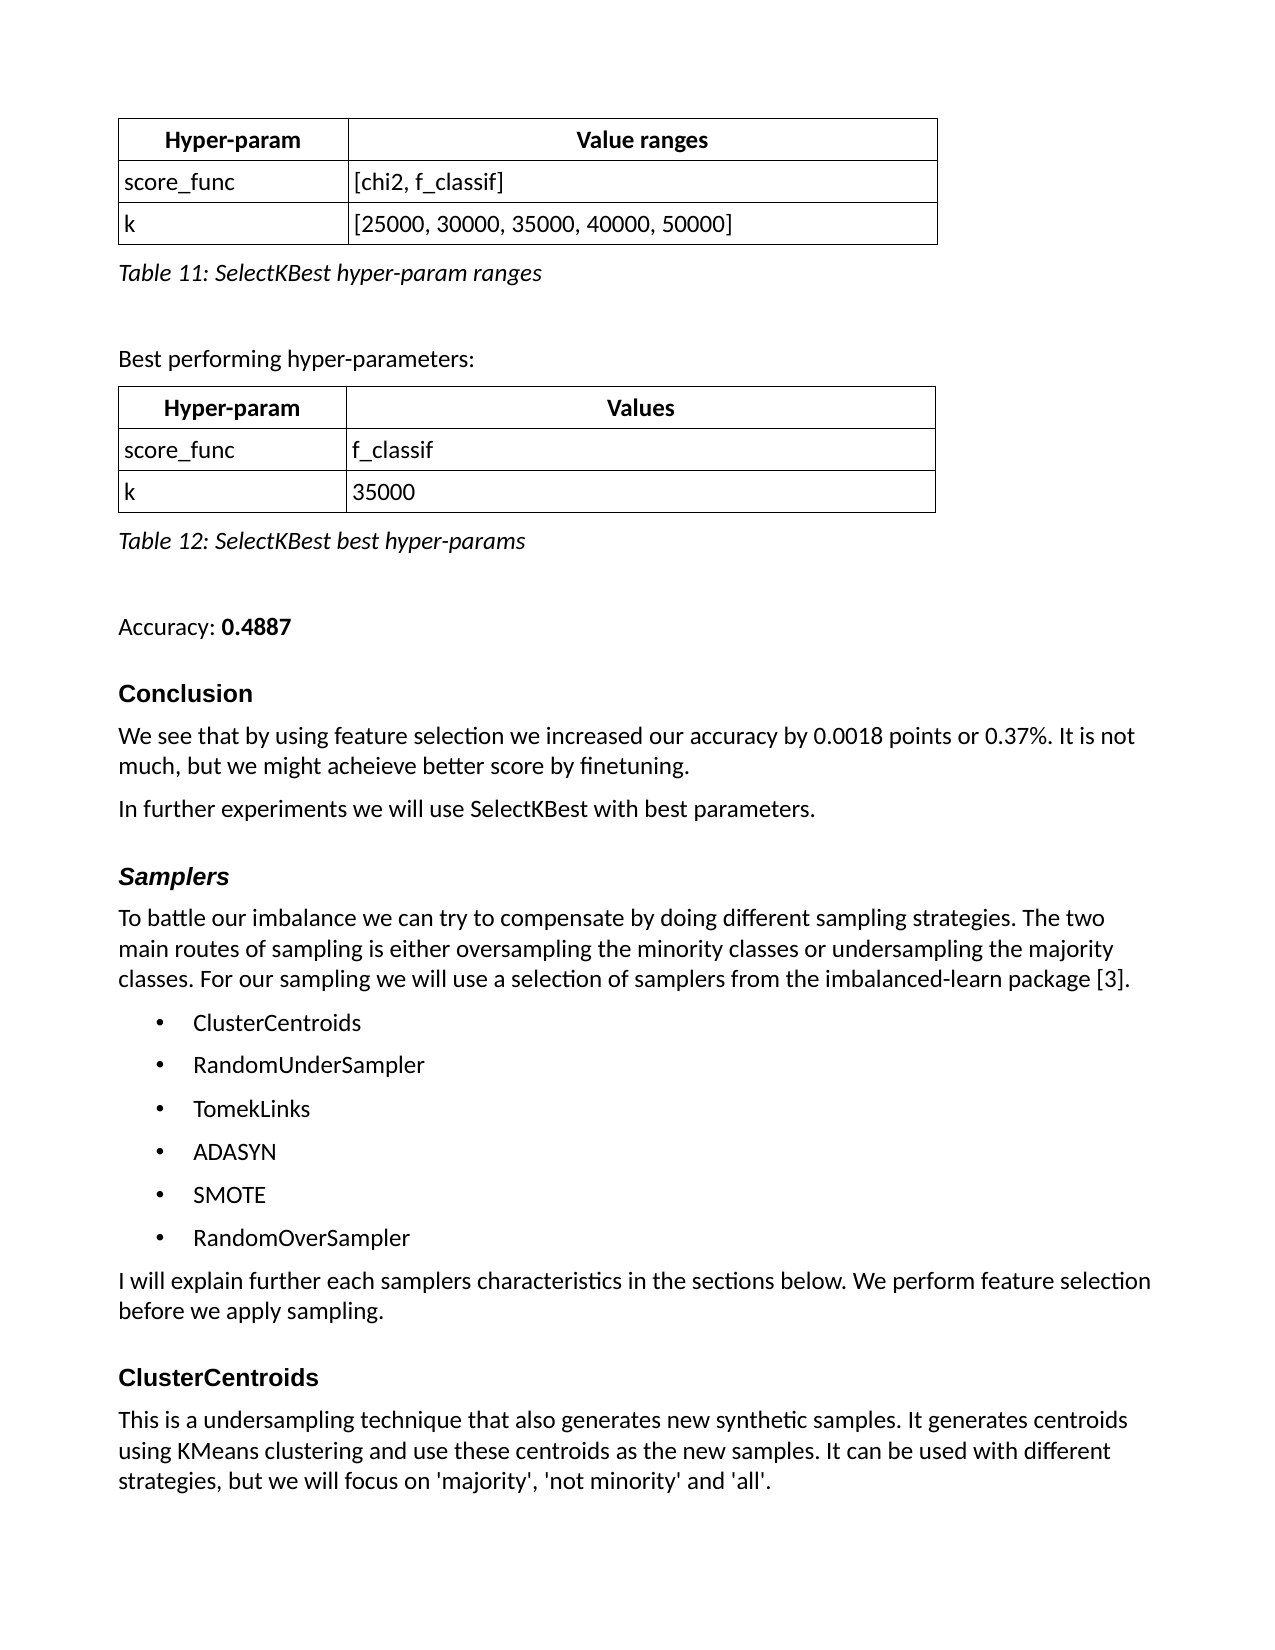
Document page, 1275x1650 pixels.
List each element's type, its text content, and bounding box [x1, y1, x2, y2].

list ClusterCentroids [156, 1007, 1157, 1037]
list ADASYN [156, 1136, 1157, 1166]
list TomekLinks [156, 1093, 1157, 1123]
text In further experiments we will use SelectKBest with best parameters. [118, 793, 1157, 824]
subtitle Conclusion [118, 679, 1157, 707]
list RandomOverSampler [156, 1222, 1157, 1252]
table_header Hyper-param [119, 119, 348, 160]
subtitle Samplers [118, 862, 1157, 890]
text To battle our imbalance we can try to compensate by doing different sampling strategies. The two main routes of sampling is either oversampling the minority classes or undersampling the majority classes. For our sampling we will use a selection of samplers from the imbalanced-learn package [3]. [118, 903, 1157, 994]
text Table 12: SelectKBest best hyper-params [118, 525, 1157, 555]
table_cell k [119, 471, 346, 512]
table_cell [chi2, f_classif] [349, 161, 937, 202]
text Table 11: SelectKBest hyper-param ranges [118, 257, 1157, 287]
table_cell score_func [119, 161, 348, 202]
table_header Values [347, 387, 935, 428]
table_cell score_func [119, 429, 346, 470]
table_header Value ranges [349, 119, 937, 160]
text I will explain further each samplers characteristics in the sections below. We perform feature selection before we apply sampling. [118, 1265, 1157, 1326]
table_cell f_classif [347, 429, 935, 470]
text Accuracy: 0.4887 [118, 611, 1157, 641]
text This is a undersampling technique that also generates new synthetic samples. It generates centroids using KMeans clustering and use these centroids as the new samples. It can be used with different strategies, but we will focus on 'majority', 'not minority' and 'all'. [118, 1404, 1157, 1496]
text Best performing hyper-parameters: [118, 343, 1157, 373]
list RandomUnderSampler [156, 1050, 1157, 1080]
subtitle ClusterCentroids [118, 1363, 1157, 1392]
table_cell [25000, 30000, 35000, 40000, 50000] [349, 203, 937, 244]
table_cell k [119, 203, 348, 244]
list SMOTE [156, 1179, 1157, 1209]
table_header Hyper-param [119, 387, 346, 428]
text We see that by using feature selection we increased our accuracy by 0.0018 points or 0.37%. It is not much, but we might acheieve better score by finetuning. [118, 720, 1157, 781]
table_cell 35000 [347, 471, 935, 512]
